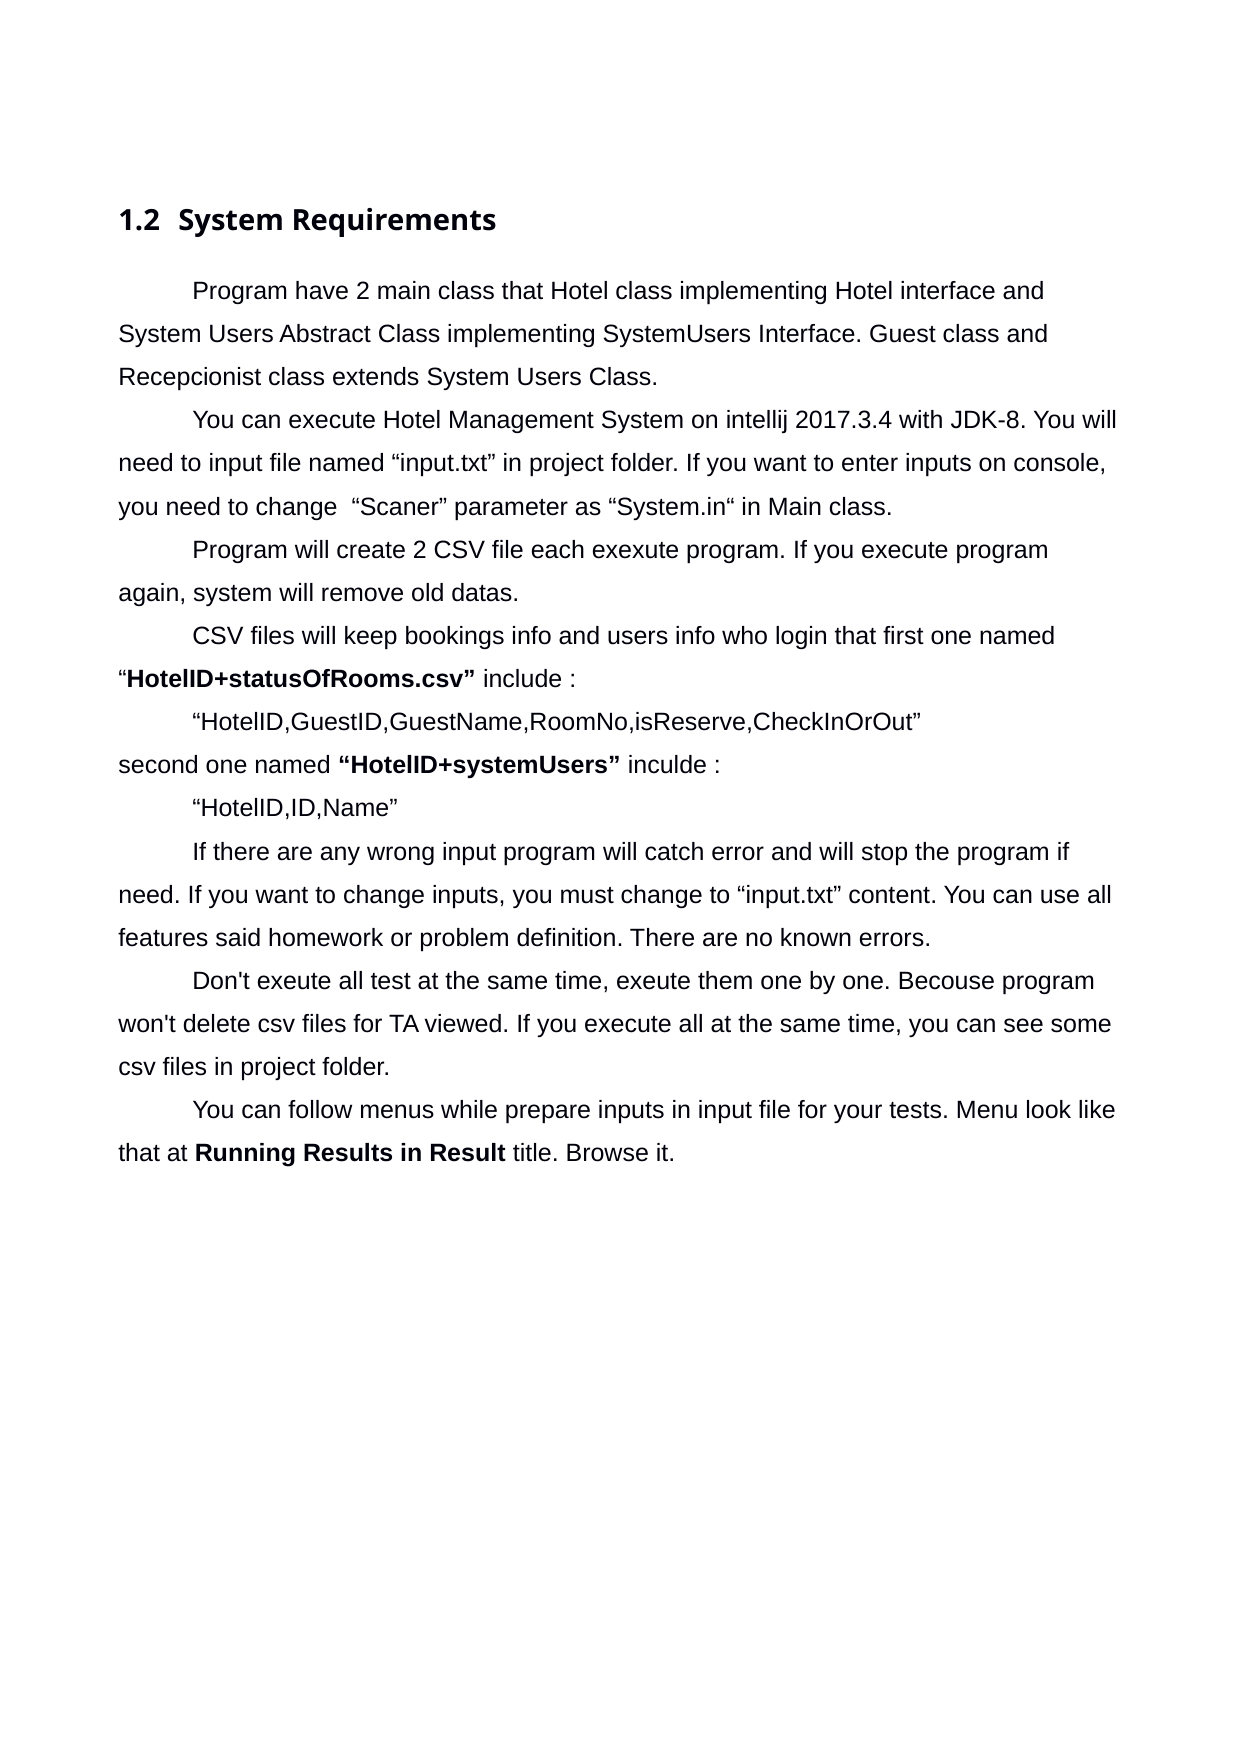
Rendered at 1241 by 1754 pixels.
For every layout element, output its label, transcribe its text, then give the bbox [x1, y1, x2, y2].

text second one named “HotelID+systemUsers” inculde : [118, 750, 1122, 779]
text You can execute Hotel Management System on intellij 2017.3.4 with JDK-8. You will need to input file named “input.txt” in project folder. If you want to enter inputs on console, you need to change “Scaner” parameter as “System.in“ in Main class. [118, 405, 1122, 520]
text Don't exeute all test at the same time, exeute them one by one. Becouse program won't delete csv files for TA viewed. If you execute all at the same time, you can see some csv files in project folder. [118, 966, 1122, 1081]
text You can follow menus while prepare inputs in input file for your tests. Menu look like that at Running Results in Result title. Browse it. [118, 1095, 1122, 1167]
text Program will create 2 CSV file each exexute program. If you execute program again, system will remove old datas. [118, 535, 1122, 607]
text “HotelID,ID,Name” [118, 793, 1122, 822]
subtitle System Requirements [118, 199, 1122, 238]
text If there are any wrong input program will catch error and will stop the program if need. If you want to change inputs, you must change to “input.txt” content. You can use all features said homework or problem definition. There are no known errors. [118, 837, 1122, 952]
text Program have 2 main class that Hotel class implementing Hotel interface and System Users Abstract Class implementing SystemUsers Interface. Guest class and Recepcionist class extends System Users Class. [118, 276, 1122, 391]
text “HotelID,GuestID,GuestName,RoomNo,isReserve,CheckInOrOut” [118, 707, 1122, 736]
text CSV files will keep bookings info and users info who login that first one named “HotelID+statusOfRooms.csv” include : [118, 621, 1122, 693]
